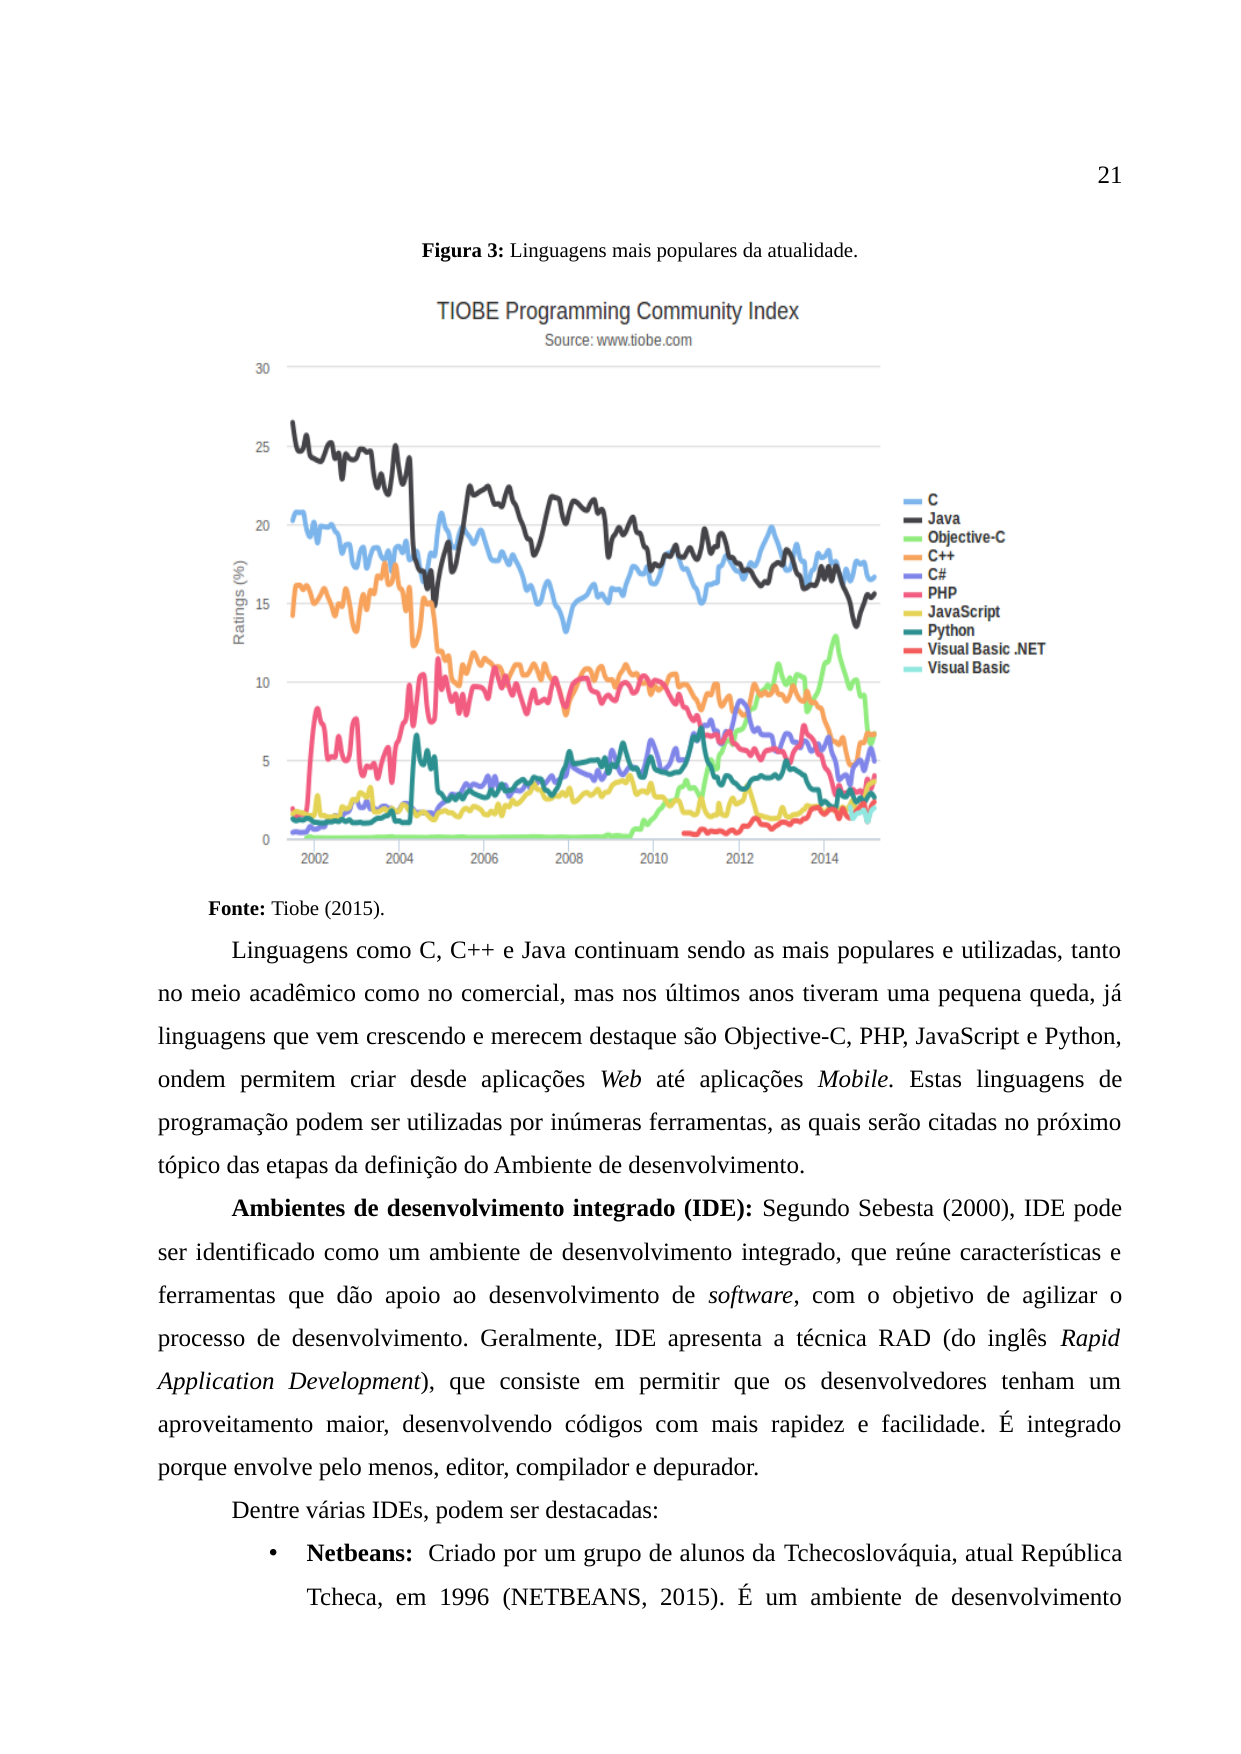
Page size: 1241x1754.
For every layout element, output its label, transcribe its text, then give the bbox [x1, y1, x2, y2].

text Ambientes de desenvolvimento integrado (IDE): Segundo Sebesta (2000), IDE pode ser identificado como um ambiente de desenvolvimento integrado, que reúne características e ferramentas que dão apoio ao desenvolvimento de software, com o objetivo de agilizar o processo de desenvolvimento. Geralmente, IDE apresenta a técnica RAD (do inglês Rapid Application Development), que consiste em permitir que os desenvolvedores tenham um aproveitamento maior, desenvolvendo códigos com mais rapidez e facilidade. É integrado porque envolve pelo menos, editor, compilador e depurador. [158, 1193, 1122, 1481]
text Fonte: Tiobe (2015). [208, 897, 1072, 920]
list Netbeans: Criado por um grupo de alunos da Tchecoslováquia, atual República Tcheca, em 1996 (NETBEANS, 2015). É um ambiente de desenvolvimento [269, 1538, 1122, 1610]
text Figura 3: Linguagens mais populares da atualidade. [208, 237, 1072, 262]
text Linguagens como C, C++ e Java continuam sendo as mais populares e utilizadas, tanto no meio acadêmico como no comercial, mas nos últimos anos tiveram uma pequena queda, já linguagens que vem crescendo e merecem destaque são Objective-C, PHP, JavaScript e Python, ondem permitem criar desde aplicações Web até aplicações Mobile. Estas linguagens de programação podem ser utilizadas por inúmeras ferramentas, as quais serão citadas no próximo tópico das etapas da definição do Ambiente de desenvolvimento. [158, 218, 1122, 1179]
picture [208, 286, 1072, 897]
text Dentre várias IDEs, podem ser destacadas: [84, 1495, 1122, 1524]
